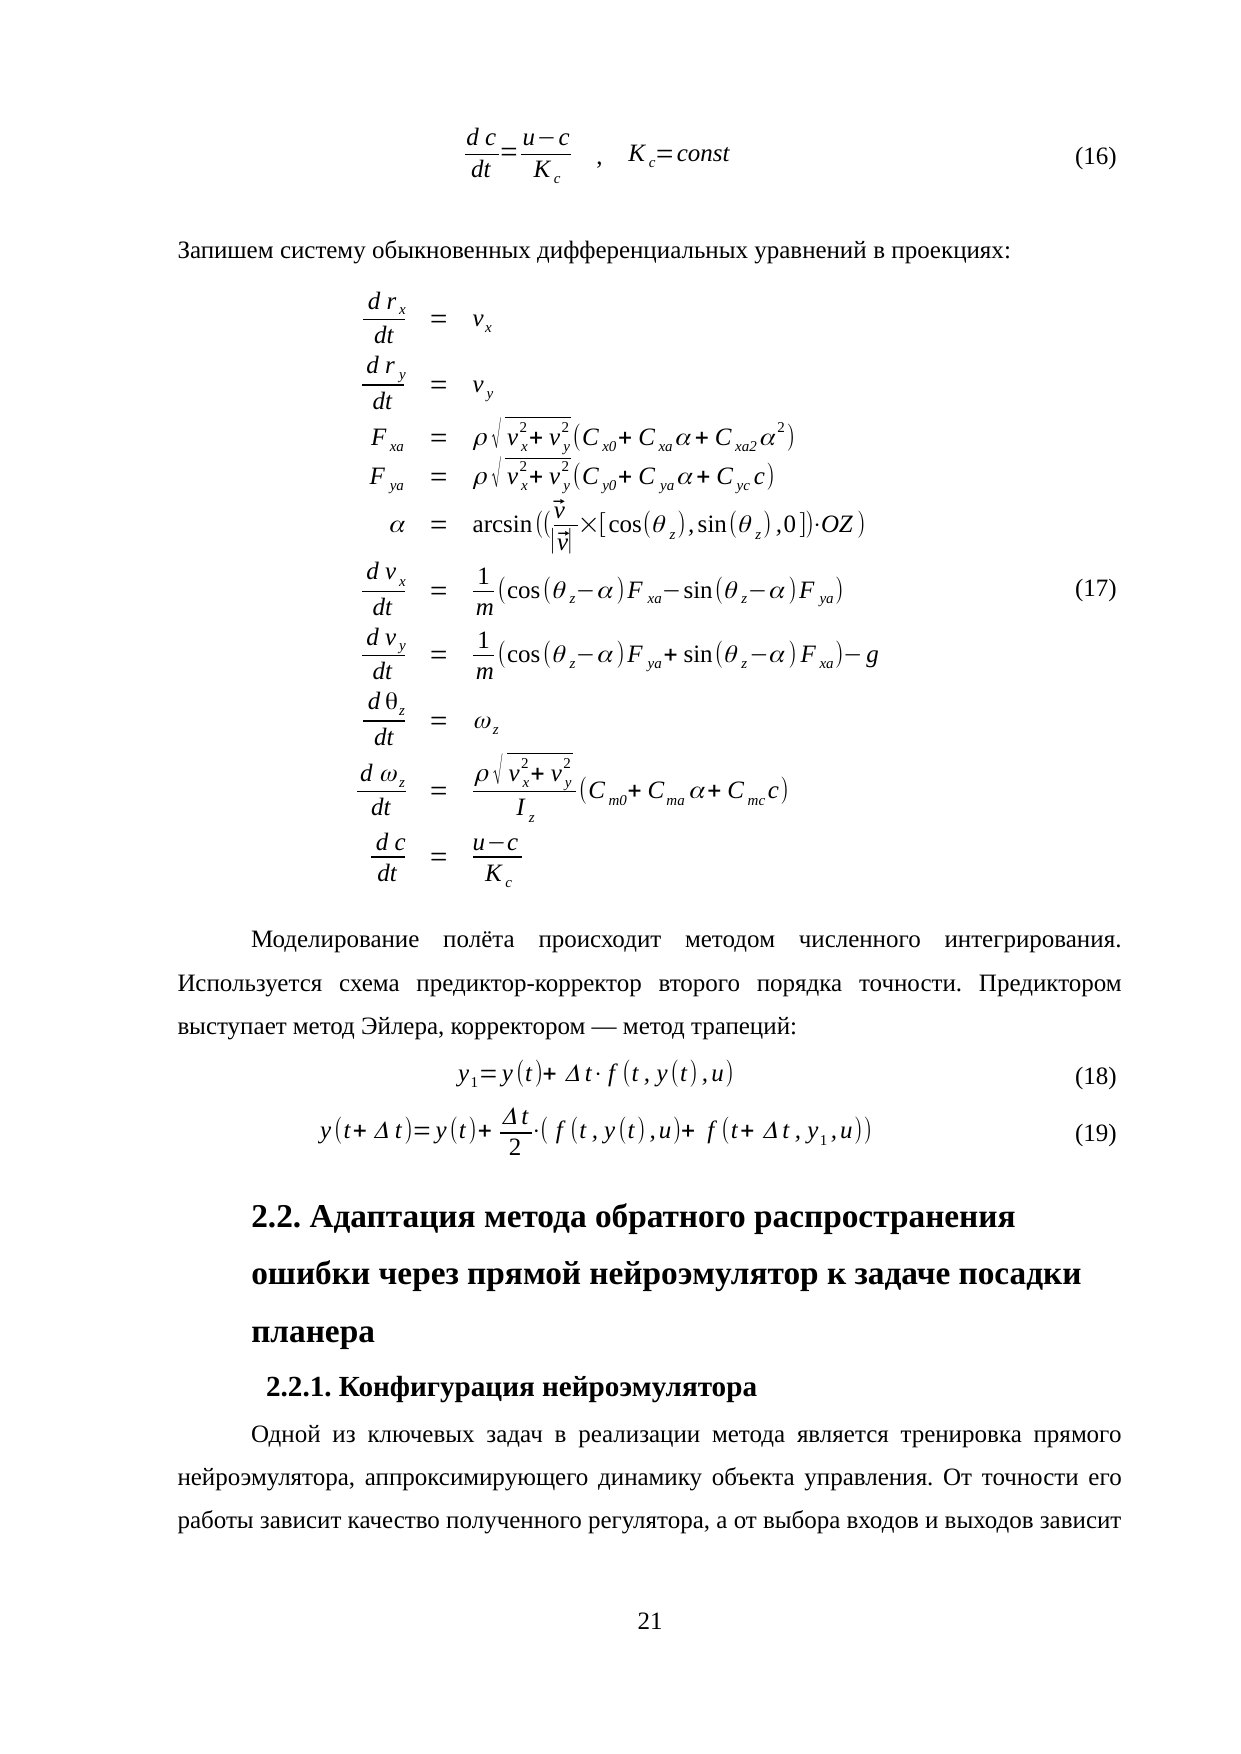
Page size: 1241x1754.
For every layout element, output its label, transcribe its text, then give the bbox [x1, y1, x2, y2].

table_header [177, 279, 1064, 896]
text Моделирование полёта происходит методом численного интегрирования. Используется схема предиктор-корректор второго порядка точности. Предиктором выступает метод Эйлера, корректором — метод трапеций: [177, 924, 1122, 1039]
table_header (19) [1017, 1097, 1122, 1167]
table_header (16) [1017, 118, 1122, 192]
table_header [177, 1097, 1017, 1167]
table_header , [177, 118, 1017, 192]
table_header (18) [1017, 1054, 1122, 1097]
table_header [177, 1054, 1017, 1097]
text Одной из ключевых задач в реализации метода является тренировка прямого нейроэмулятора, аппроксимирующего динамику объекта управления. От точности его работы зависит качество полученного регулятора, а от выбора входов и выходов зависит [177, 1419, 1122, 1534]
table_header (17) [1064, 279, 1122, 896]
subtitle 2.2.1. Конфигурация нейроэмулятора [266, 1369, 1122, 1402]
subtitle 2.2. Адаптация метода обратного распространения ошибки через прямой нейроэмулятор к задаче посадки планера [251, 1196, 1122, 1349]
text Запишем систему обыкновенных дифференциальных уравнений в проекциях: [177, 236, 1122, 264]
